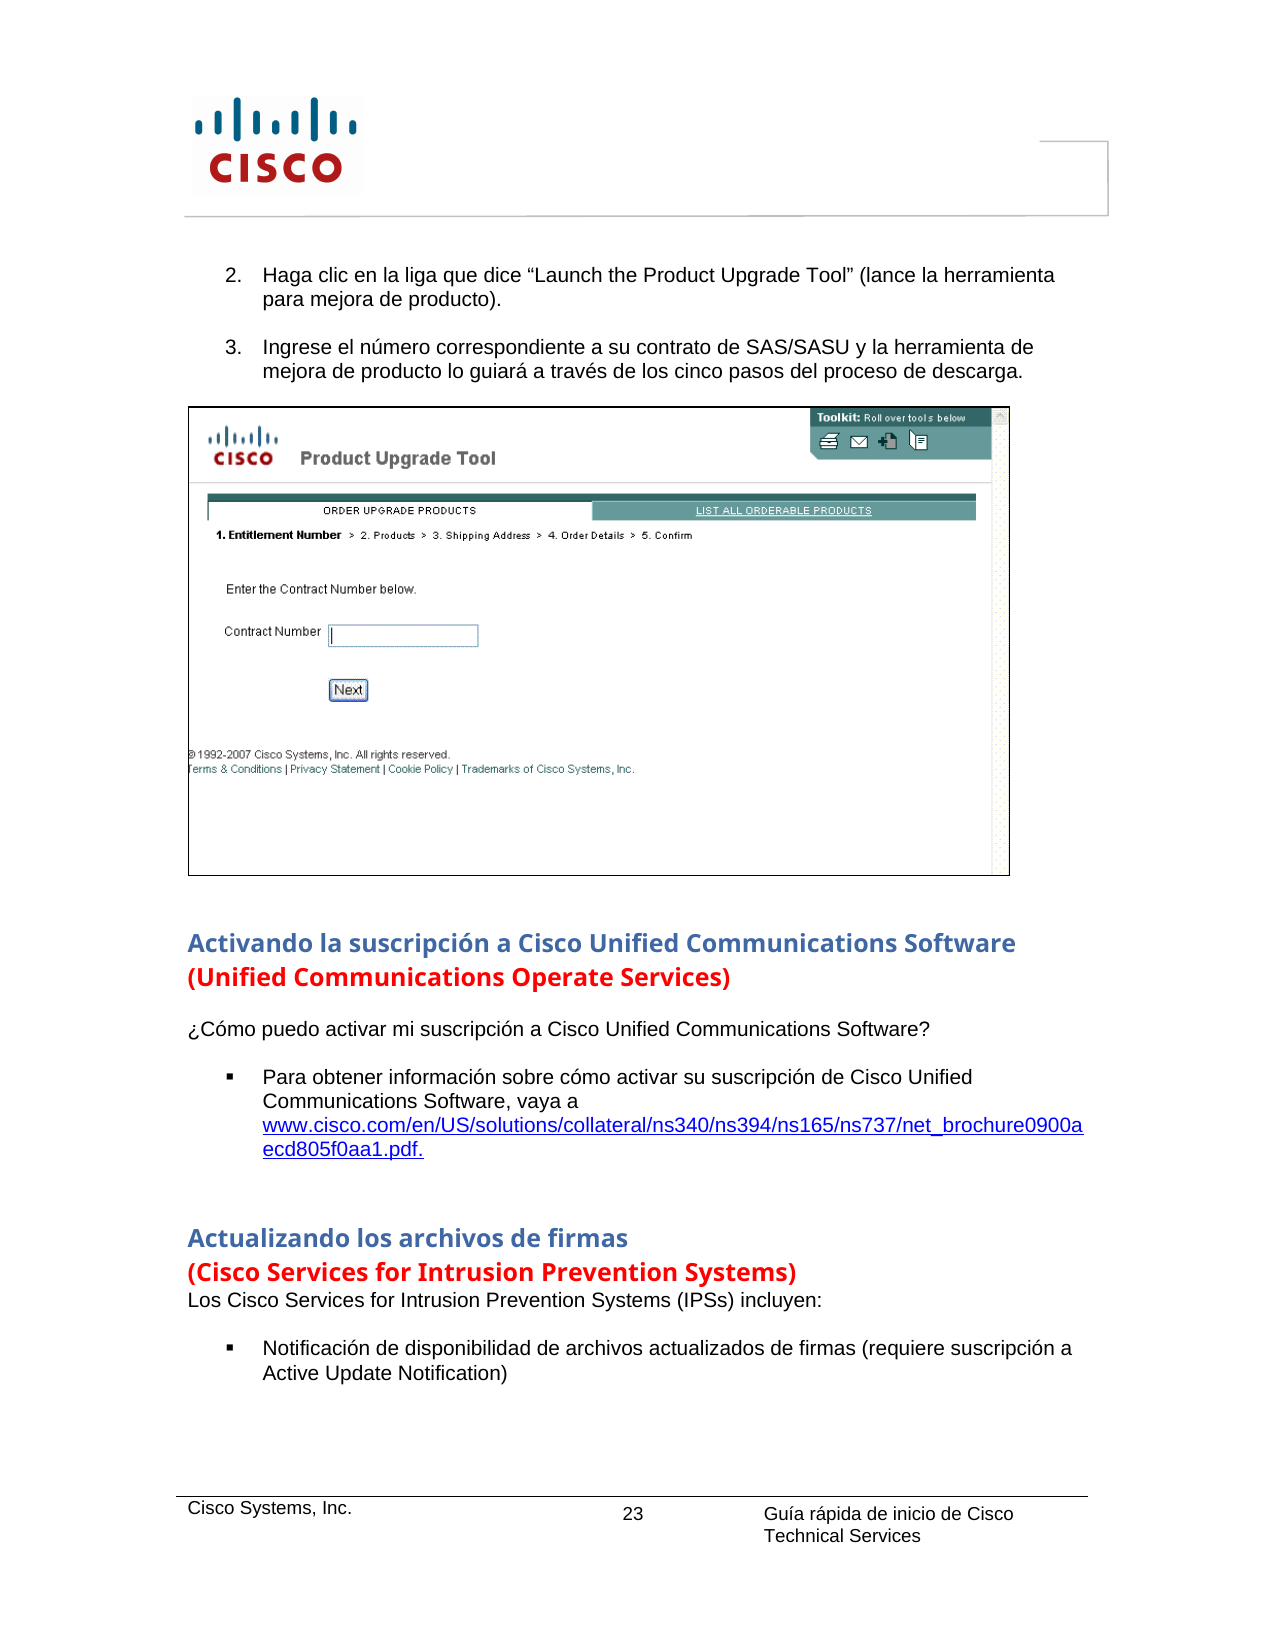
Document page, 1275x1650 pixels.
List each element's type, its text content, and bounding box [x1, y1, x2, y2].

subtitle Activando la suscripción a Cisco Unified Communications Software (Unified Communications Operate Services) [187, 925, 1087, 993]
subtitle Actualizando los archivos de firmas (Cisco Services for Intrusion Prevention Systems) [187, 1186, 1087, 1288]
text Los Cisco Services for Intrusion Prevention Systems (IPSs) incluyen: [187, 1288, 1087, 1336]
text ¿Cómo puedo activar mi suscripción a Cisco Unified Communications Software? [187, 1017, 1087, 1041]
picture [189, 408, 1009, 875]
list [225, 150, 1087, 215]
list Ingrese el número correspondiente a su contrato de SAS/SASU y la herramienta de mejora de producto lo guiará a través de los cinco pasos del proceso de descarga. [225, 334, 1087, 382]
list Haga clic en la liga que dice “Launch the Product Upgrade Tool” (lance la herramienta para mejora de producto). [225, 217, 1087, 311]
list Para obtener información sobre cómo activar su suscripción de Cisco Unified Communications Software, vaya a www.cisco.com/en/US/solutions/collateral/ns340/ns394/ns165/ns737/net_brochure0900aecd805f0aa1.pdf. [225, 1065, 1087, 1161]
picture [192, 96, 364, 195]
list Notificación de disponibilidad de archivos actualizados de firmas (requiere suscripción a Active Update Notification) [225, 1336, 1087, 1384]
